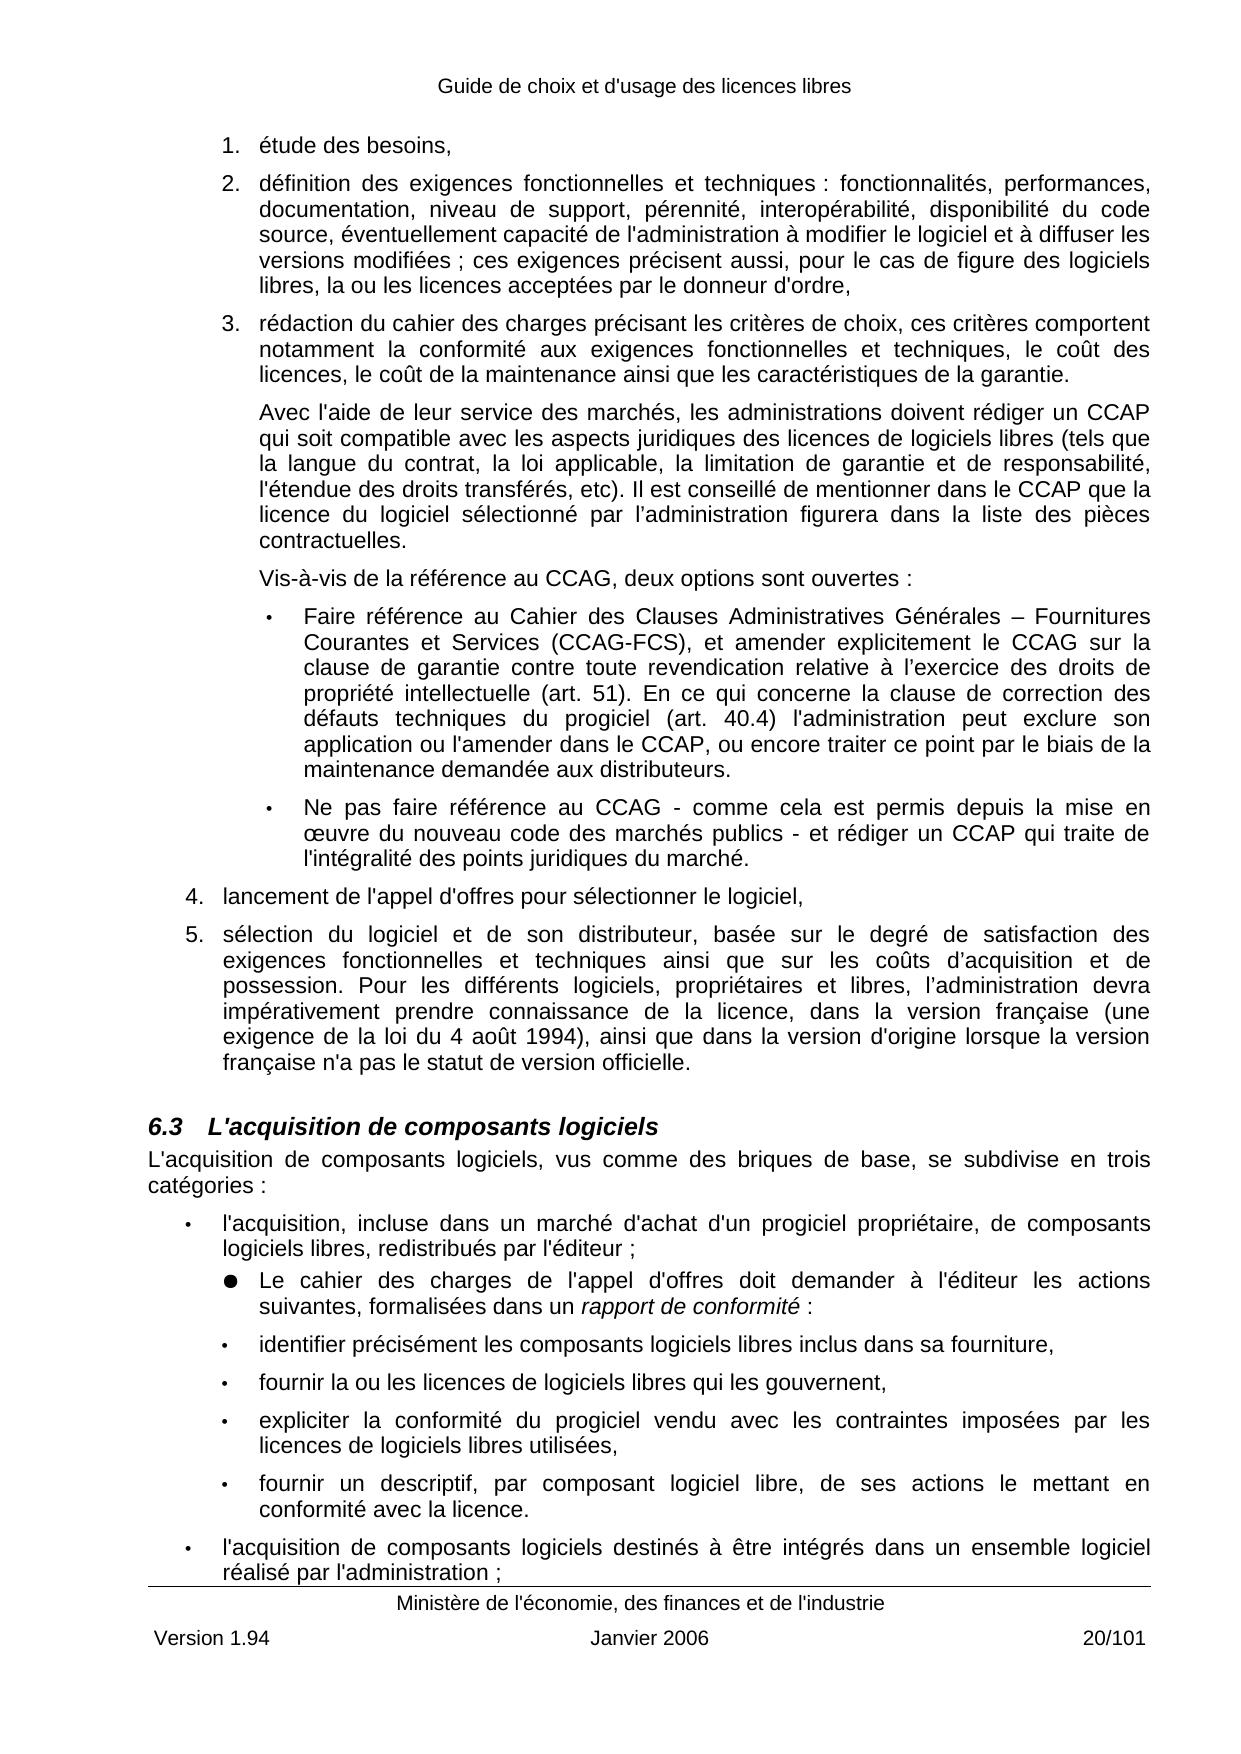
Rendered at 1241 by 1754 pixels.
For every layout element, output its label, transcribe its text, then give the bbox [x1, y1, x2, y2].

text Avec l'aide de leur service des marchés, les administrations doivent rédiger un CCAP qui soit compatible avec les aspects juridiques des licences de logiciels libres (tels que la langue du contrat, la loi applicable, la limitation de garantie et de responsabilité, l'étendue des droits transférés, etc). Il est conseillé de mentionner dans le CCAP que la licence du logiciel sélectionné par l’administration figurera dans la liste des pièces contractuelles. [259, 400, 1151, 553]
list définition des exigences fonctionnelles et techniques : fonctionnalités, performances, documentation, niveau de support, pérennité, interopérabilité, disponibilité du code source, éventuellement capacité de l'administration à modifier le logiciel et à diffuser les versions modifiées ; ces exigences précisent aussi, pour le cas de figure des logiciels libres, la ou les licences acceptées par le donneur d'ordre, [221, 171, 1151, 298]
list fournir la ou les licences de logiciels libres qui les gouvernent, [221, 1369, 1151, 1395]
list Le cahier des charges de l'appel d'offres doit demander à l'éditeur les actions suivantes, formalisées dans un rapport de conformité : [221, 1268, 1151, 1319]
list expliciter la conformité du progiciel vendu avec les contraintes imposées par les licences de logiciels libres utilisées, [221, 1407, 1151, 1458]
list l'acquisition de composants logiciels destinés à être intégrés dans un ensemble logiciel réalisé par l'administration ; [185, 1534, 1151, 1586]
text Vis-à-vis de la référence au CCAG, deux options sont ouvertes : [259, 566, 1151, 591]
list l'acquisition, incluse dans un marché d'achat d'un progiciel propriétaire, de composants logiciels libres, redistribués par l'éditeur ; [185, 1210, 1151, 1261]
subtitle L'acquisition de composants logiciels [148, 1113, 1151, 1141]
list identifier précisément les composants logiciels libres inclus dans sa fourniture, [221, 1331, 1151, 1357]
text L'acquisition de composants logiciels, vus comme des briques de base, se subdivise en trois catégories : [148, 1147, 1151, 1198]
list rédaction du cahier des charges précisant les critères de choix, ces critères comportent notamment la conformité aux exigences fonctionnelles et techniques, le coût des licences, le coût de la maintenance ainsi que les caractéristiques de la garantie. [221, 311, 1151, 388]
list lancement de l'appel d'offres pour sélectionner le logiciel, [185, 884, 1151, 909]
list étude des besoins, [221, 133, 1151, 158]
list Faire référence au Cahier des Clauses Administratives Générales – Fournitures Courantes et Services (CCAG-FCS), et amender explicitement le CCAG sur la clause de garantie contre toute revendication relative à l’exercice des droits de propriété intellectuelle (art. 51). En ce qui concerne la clause de correction des défauts techniques du progiciel (art. 40.4) l'administration peut exclure son application ou l'amender dans le CCAP, ou encore traiter ce point par le biais de la maintenance demandée aux distributeurs. [266, 604, 1151, 782]
list sélection du logiciel et de son distributeur, basée sur le degré de satisfaction des exigences fonctionnelles et techniques ainsi que sur les coûts d’acquisition et de possession. Pour les différents logiciels, propriétaires et libres, l’administration devra impérativement prendre connaissance de la licence, dans la version française (une exigence de la loi du 4 août 1994), ainsi que dans la version d'origine lorsque la version française n'a pas le statut de version officielle. [185, 922, 1151, 1075]
list Ne pas faire référence au CCAG - comme cela est permis depuis la mise en œuvre du nouveau code des marchés publics - et rédiger un CCAP qui traite de l'intégralité des points juridiques du marché. [266, 795, 1151, 871]
list fournir un descriptif, par composant logiciel libre, de ses actions le mettant en conformité avec la licence. [221, 1471, 1151, 1522]
